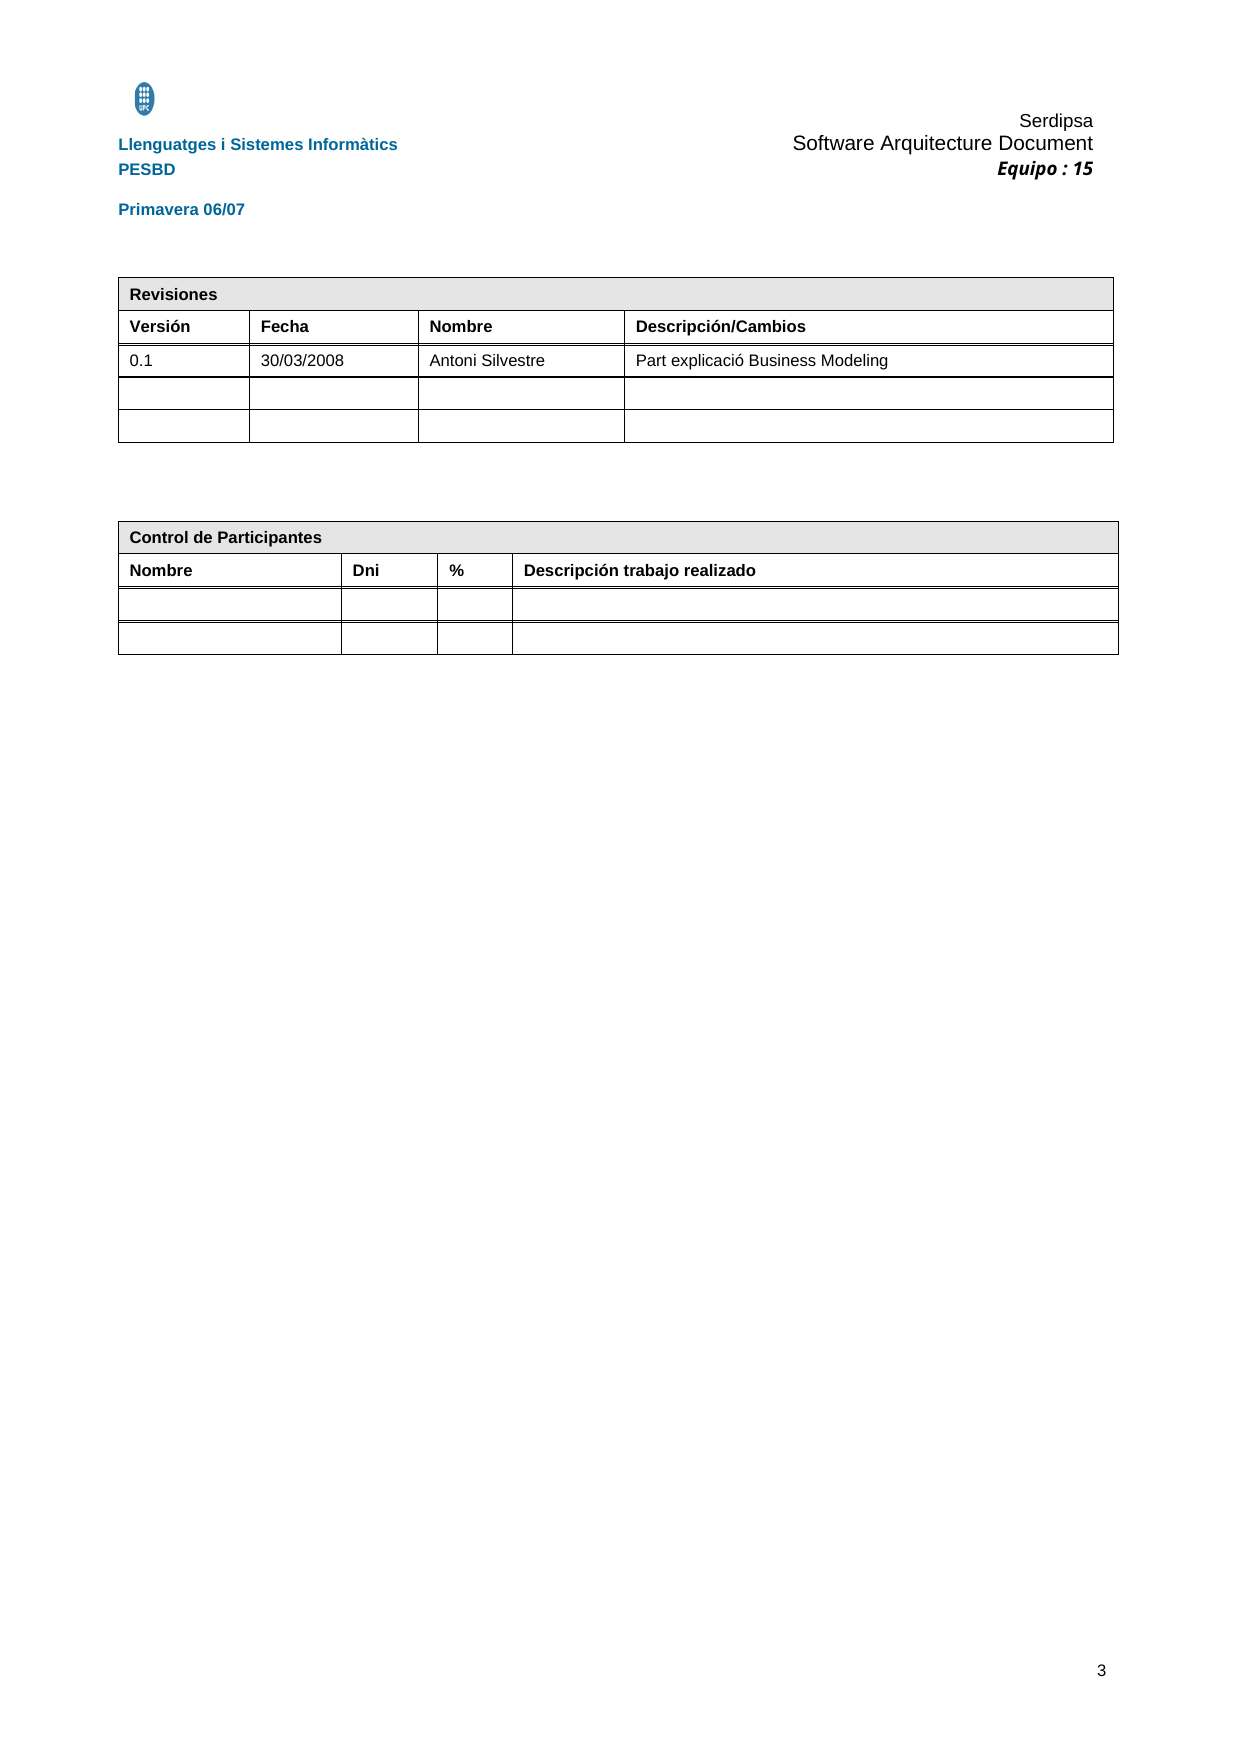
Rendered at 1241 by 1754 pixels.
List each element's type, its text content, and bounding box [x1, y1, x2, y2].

table_cell [625, 410, 1113, 442]
table_cell [250, 410, 418, 442]
table_cell [625, 378, 1113, 409]
table_cell Nombre [119, 554, 341, 586]
table_cell [438, 589, 512, 620]
table_cell [419, 378, 624, 409]
table_header Control de Participantes [119, 522, 1118, 553]
table_cell [513, 589, 1118, 620]
table_cell 30/03/2008 [250, 346, 418, 376]
table_cell [119, 410, 249, 442]
table_header Revisiones [119, 278, 1113, 310]
table_cell [119, 623, 341, 654]
table_cell [342, 589, 437, 620]
table_cell Nombre [419, 311, 624, 342]
table_cell [419, 410, 624, 442]
table_cell Part explicació Business Modeling [625, 346, 1113, 376]
table_cell Fecha [250, 311, 418, 342]
table_cell [119, 589, 341, 620]
table_cell Antoni Silvestre [419, 346, 624, 376]
table_cell [513, 623, 1118, 654]
table_cell [119, 378, 249, 409]
table_cell Descripción trabajo realizado [513, 554, 1118, 586]
table_cell [250, 378, 418, 409]
table_cell [438, 623, 512, 654]
table_cell 0.1 [119, 346, 249, 376]
table_cell Versión [119, 311, 249, 342]
table_cell [342, 623, 437, 654]
table_cell Descripción/Cambios [625, 311, 1113, 342]
table_cell % [438, 554, 512, 586]
table_cell Dni [342, 554, 437, 586]
